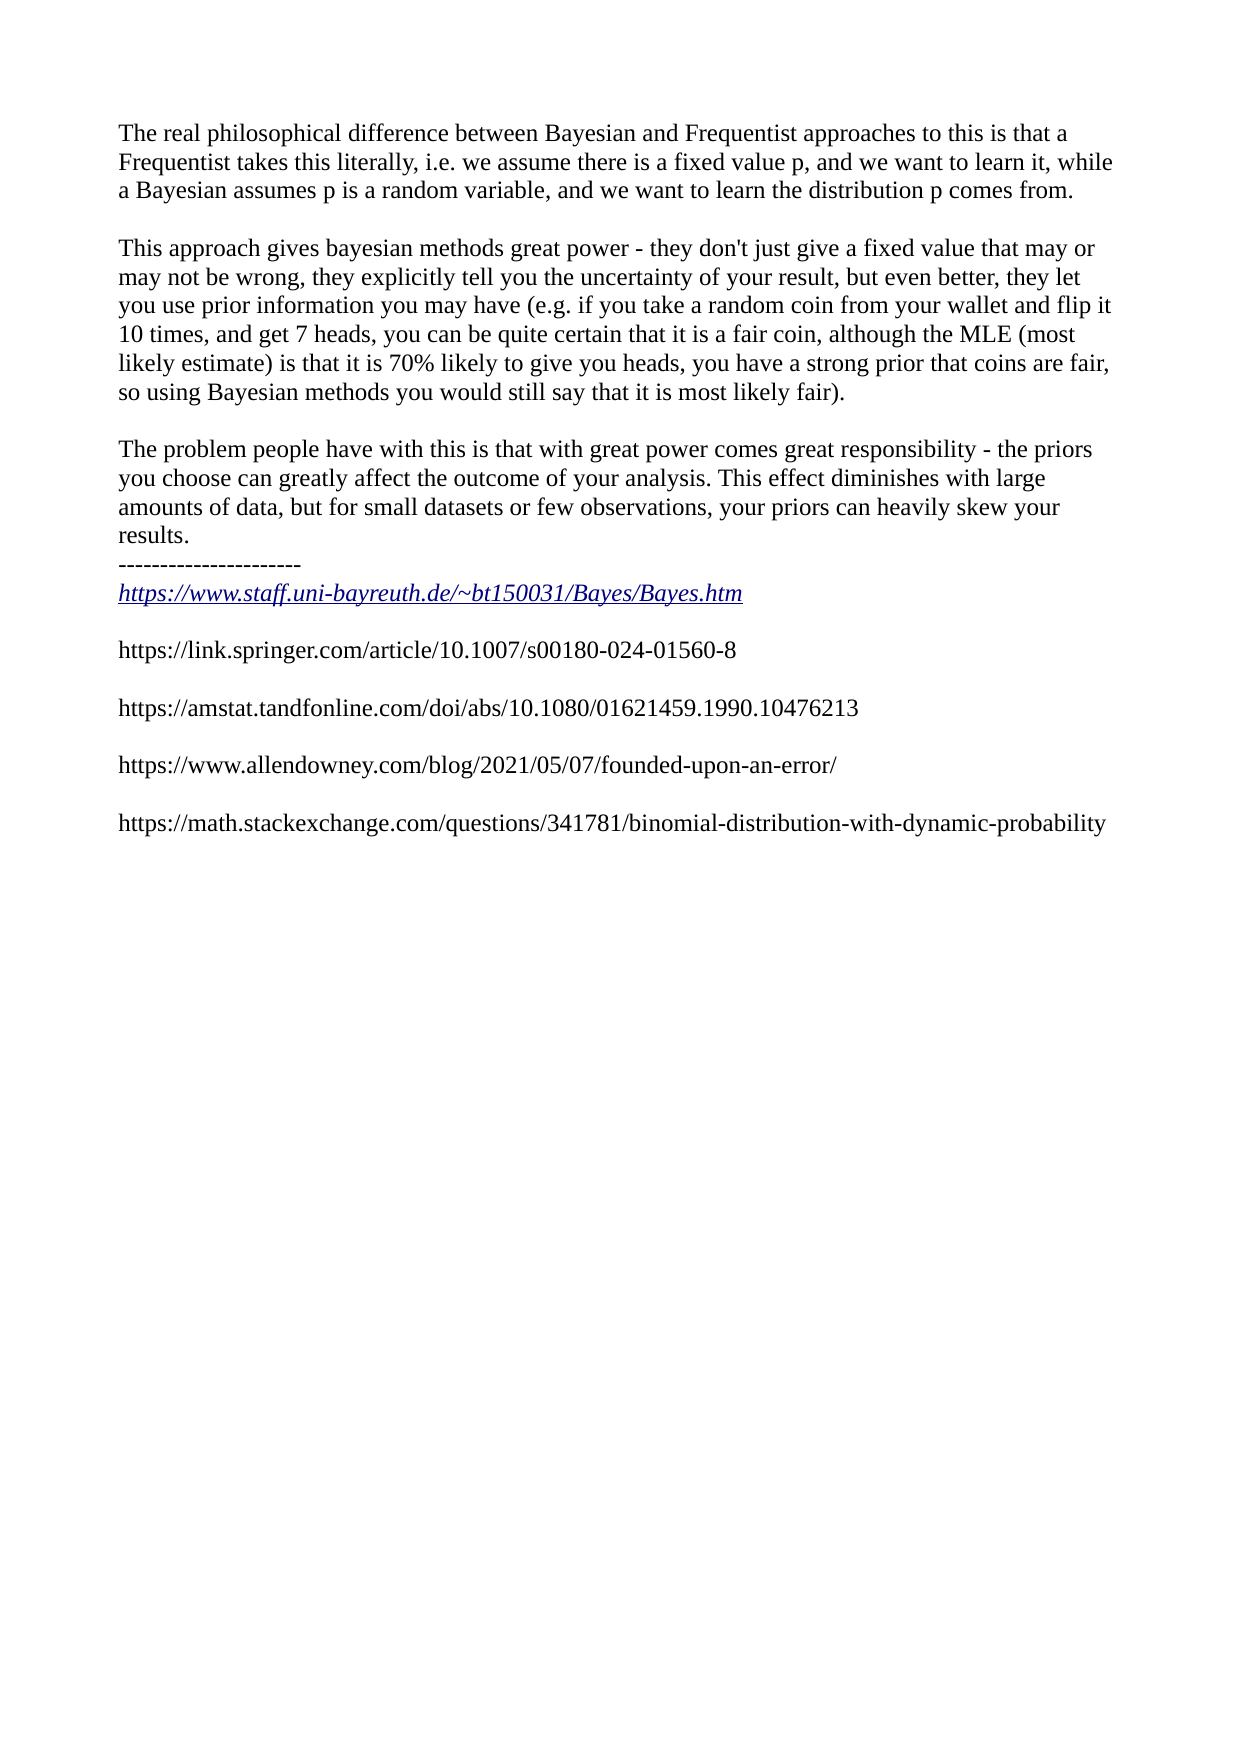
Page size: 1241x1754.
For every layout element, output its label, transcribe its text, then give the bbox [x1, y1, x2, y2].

text https://link.springer.com/article/10.1007/s00180-024-01560-8 [118, 636, 1122, 664]
text The problem people have with this is that with great power comes great responsibility - the priors you choose can greatly affect the outcome of your analysis. This effect diminishes with large amounts of data, but for small datasets or few observations, your priors can heavily skew your results. [118, 434, 1122, 549]
text This approach gives bayesian methods great power - they don't just give a fixed value that may or may not be wrong, they explicitly tell you the uncertainty of your result, but even better, they let you use prior information you may have (e.g. if you take a random coin from your wallet and flip it 10 times, and get 7 heads, you can be quite certain that it is a fair coin, although the MLE (most likely estimate) is that it is 70% likely to give you heads, you have a strong prior that coins are fair, so using Bayesian methods you would still say that it is most likely fair). [118, 233, 1122, 406]
text https://www.staff.uni-bayreuth.de/~bt150031/Bayes/Bayes.htm [118, 578, 1122, 607]
text https://www.allendowney.com/blog/2021/05/07/founded-upon-an-error/ [118, 751, 1122, 779]
text https://amstat.tandfonline.com/doi/abs/10.1080/01621459.1990.10476213 [118, 693, 1122, 722]
text The real philosophical difference between Bayesian and Frequentist approaches to this is that a Frequentist takes this literally, i.e. we assume there is a fixed value p, and we want to learn it, while a Bayesian assumes p is a random variable, and we want to learn the distribution p comes from. [118, 118, 1122, 204]
text ---------------------- [118, 549, 1122, 578]
text https://math.stackexchange.com/questions/341781/binomial-distribution-with-dynamic-probability [118, 808, 1122, 837]
